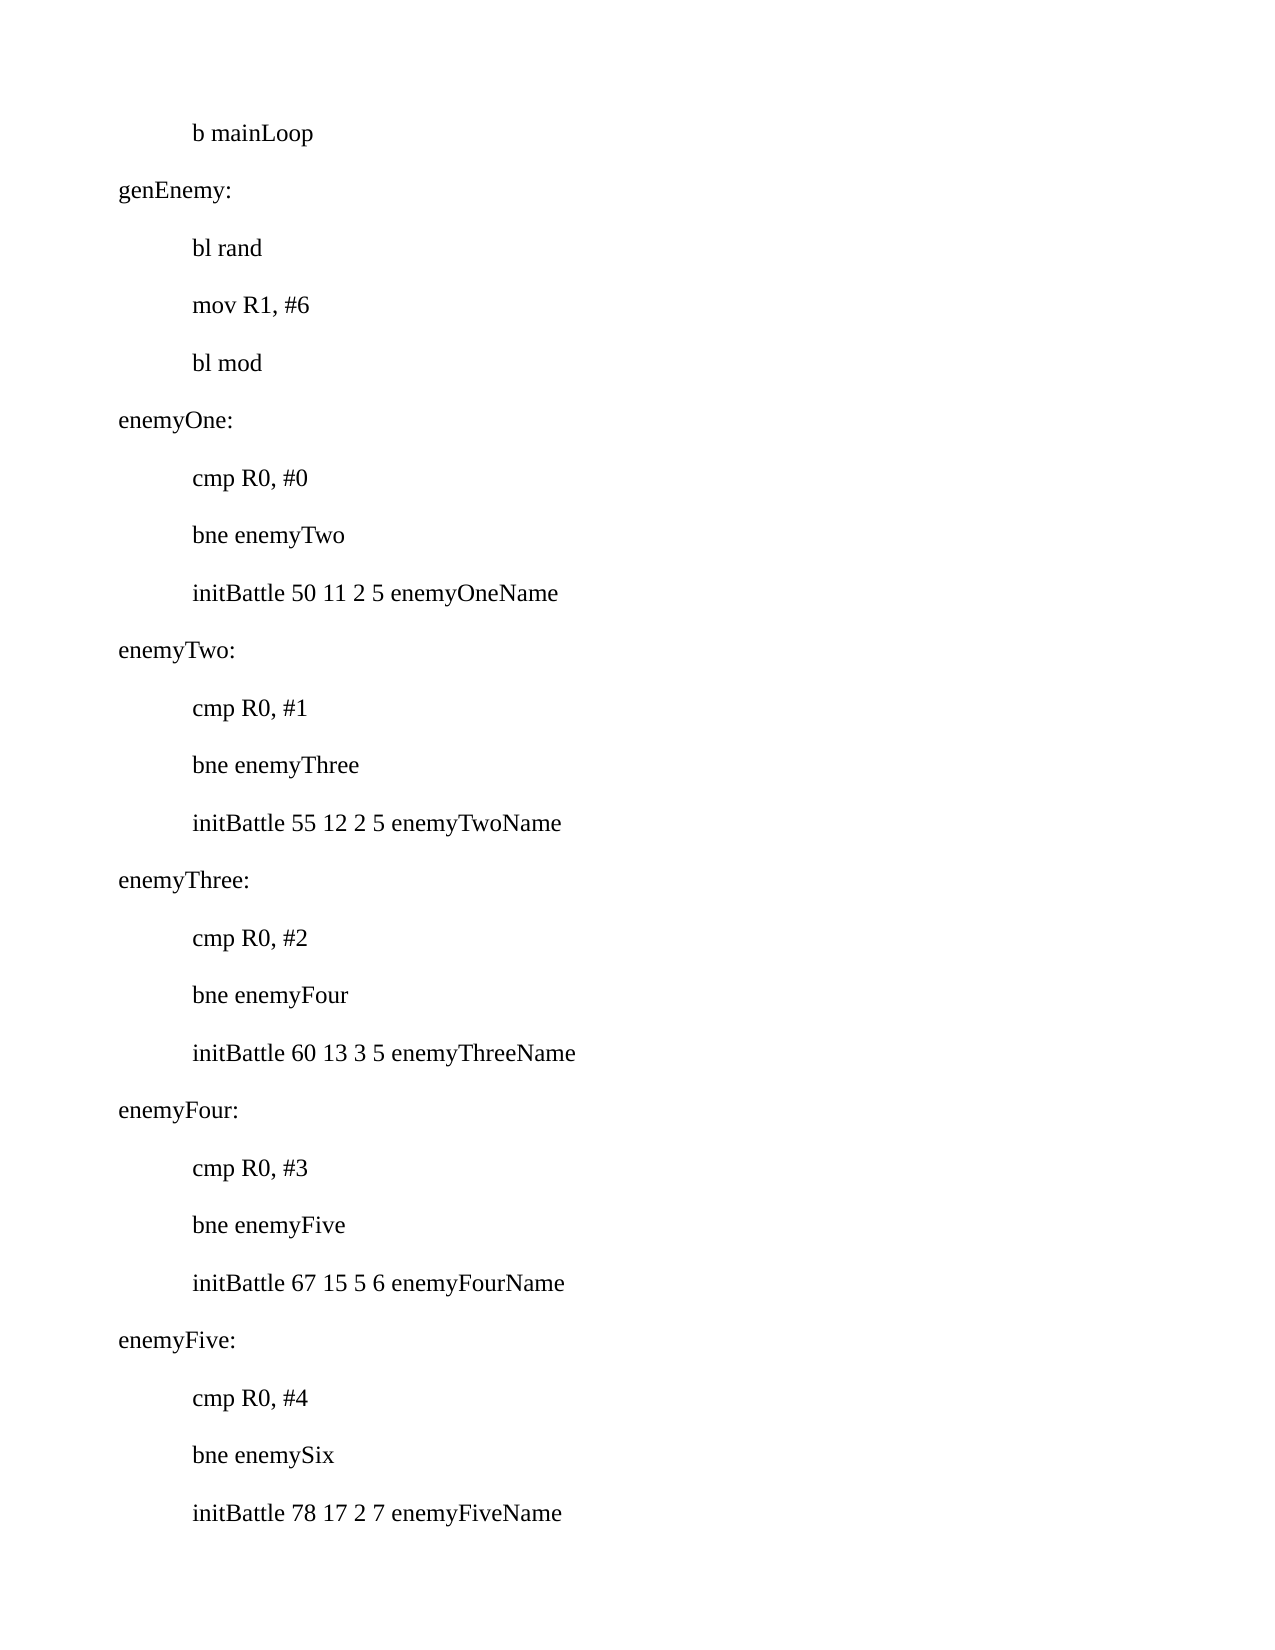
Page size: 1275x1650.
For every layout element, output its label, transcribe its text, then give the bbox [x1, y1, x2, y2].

text enemyFive: [118, 1326, 1157, 1354]
text bne enemyTwo [118, 521, 1157, 549]
text b mainLoop [118, 118, 1157, 147]
text initBattle 78 17 2 7 enemyFiveName [118, 1498, 1157, 1527]
text mov R1, #6 [118, 291, 1157, 319]
text bne enemySix [118, 1441, 1157, 1469]
text cmp R0, #3 [118, 1153, 1157, 1182]
text genEnemy: [118, 176, 1157, 204]
text cmp R0, #0 [118, 463, 1157, 492]
text enemyFour: [118, 1096, 1157, 1124]
text bne enemyThree [118, 751, 1157, 779]
text enemyOne: [118, 406, 1157, 434]
text cmp R0, #4 [118, 1383, 1157, 1412]
text bne enemyFive [118, 1211, 1157, 1239]
text initBattle 55 12 2 5 enemyTwoName [118, 808, 1157, 837]
text bl mod [118, 348, 1157, 377]
text initBattle 67 15 5 6 enemyFourName [118, 1268, 1157, 1297]
text initBattle 50 11 2 5 enemyOneName [118, 578, 1157, 607]
text bl rand [118, 233, 1157, 262]
text initBattle 60 13 3 5 enemyThreeName [118, 1038, 1157, 1067]
text cmp R0, #2 [118, 923, 1157, 952]
text cmp R0, #1 [118, 693, 1157, 722]
text bne enemyFour [118, 981, 1157, 1009]
text enemyThree: [118, 866, 1157, 894]
text enemyTwo: [118, 636, 1157, 664]
